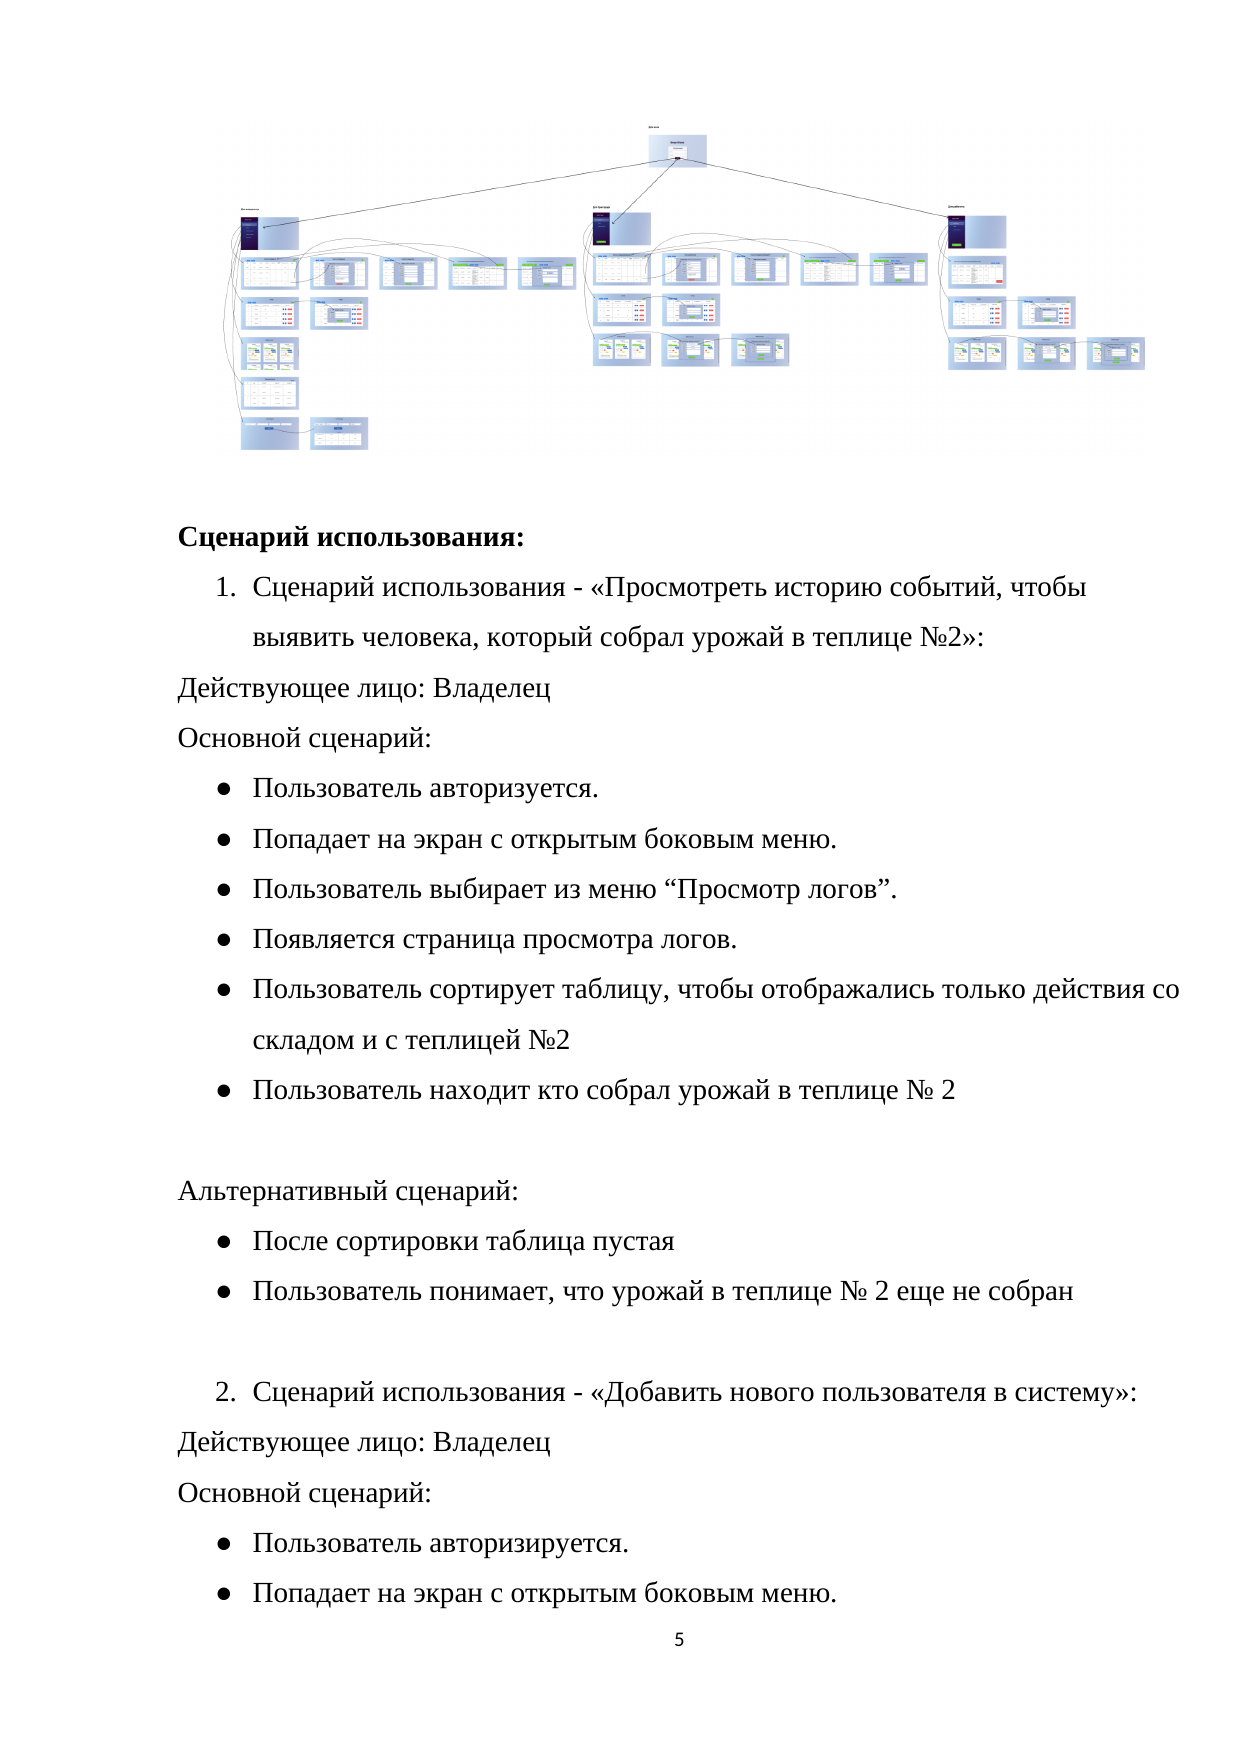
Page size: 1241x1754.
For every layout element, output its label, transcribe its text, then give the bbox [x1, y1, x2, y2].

text Альтернативный сценарий: [177, 1173, 1181, 1206]
text Действующее лицо: Владелец [177, 670, 1181, 703]
list Появляется страница просмотра логов. [215, 921, 1181, 955]
text Основной сценарий: [177, 1475, 1181, 1508]
text Сценарий использования: [177, 519, 1181, 552]
list Пользователь авторизуется. [215, 770, 1181, 804]
list Сценарий использования - «Просмотреть историю событий, чтобы выявить человека, который собрал урожай в теплице №2»: [215, 569, 1181, 653]
list Сценарий использования - «Добавить нового пользователя в систему»: [215, 1374, 1181, 1408]
text Основной сценарий: [177, 720, 1181, 754]
list Пользователь выбирает из меню “Просмотр логов”. [215, 871, 1181, 904]
list Пользователь находит кто собрал урожай в теплице № 2 [215, 1072, 1181, 1106]
list Пользователь авторизируется. [215, 1525, 1181, 1559]
list Пользователь понимает, что урожай в теплице № 2 еще не собран [215, 1273, 1181, 1307]
list Попадает на экран с открытым боковым меню. [215, 821, 1181, 854]
picture [211, 118, 1148, 456]
list Пользователь сортирует таблицу, чтобы отображались только действия со складом и с теплицей №2 [215, 972, 1181, 1056]
list Попадает на экран с открытым боковым меню. [215, 1575, 1181, 1609]
text Действующее лицо: Владелец [177, 1424, 1181, 1458]
list После сортировки таблица пустая [215, 1223, 1181, 1257]
